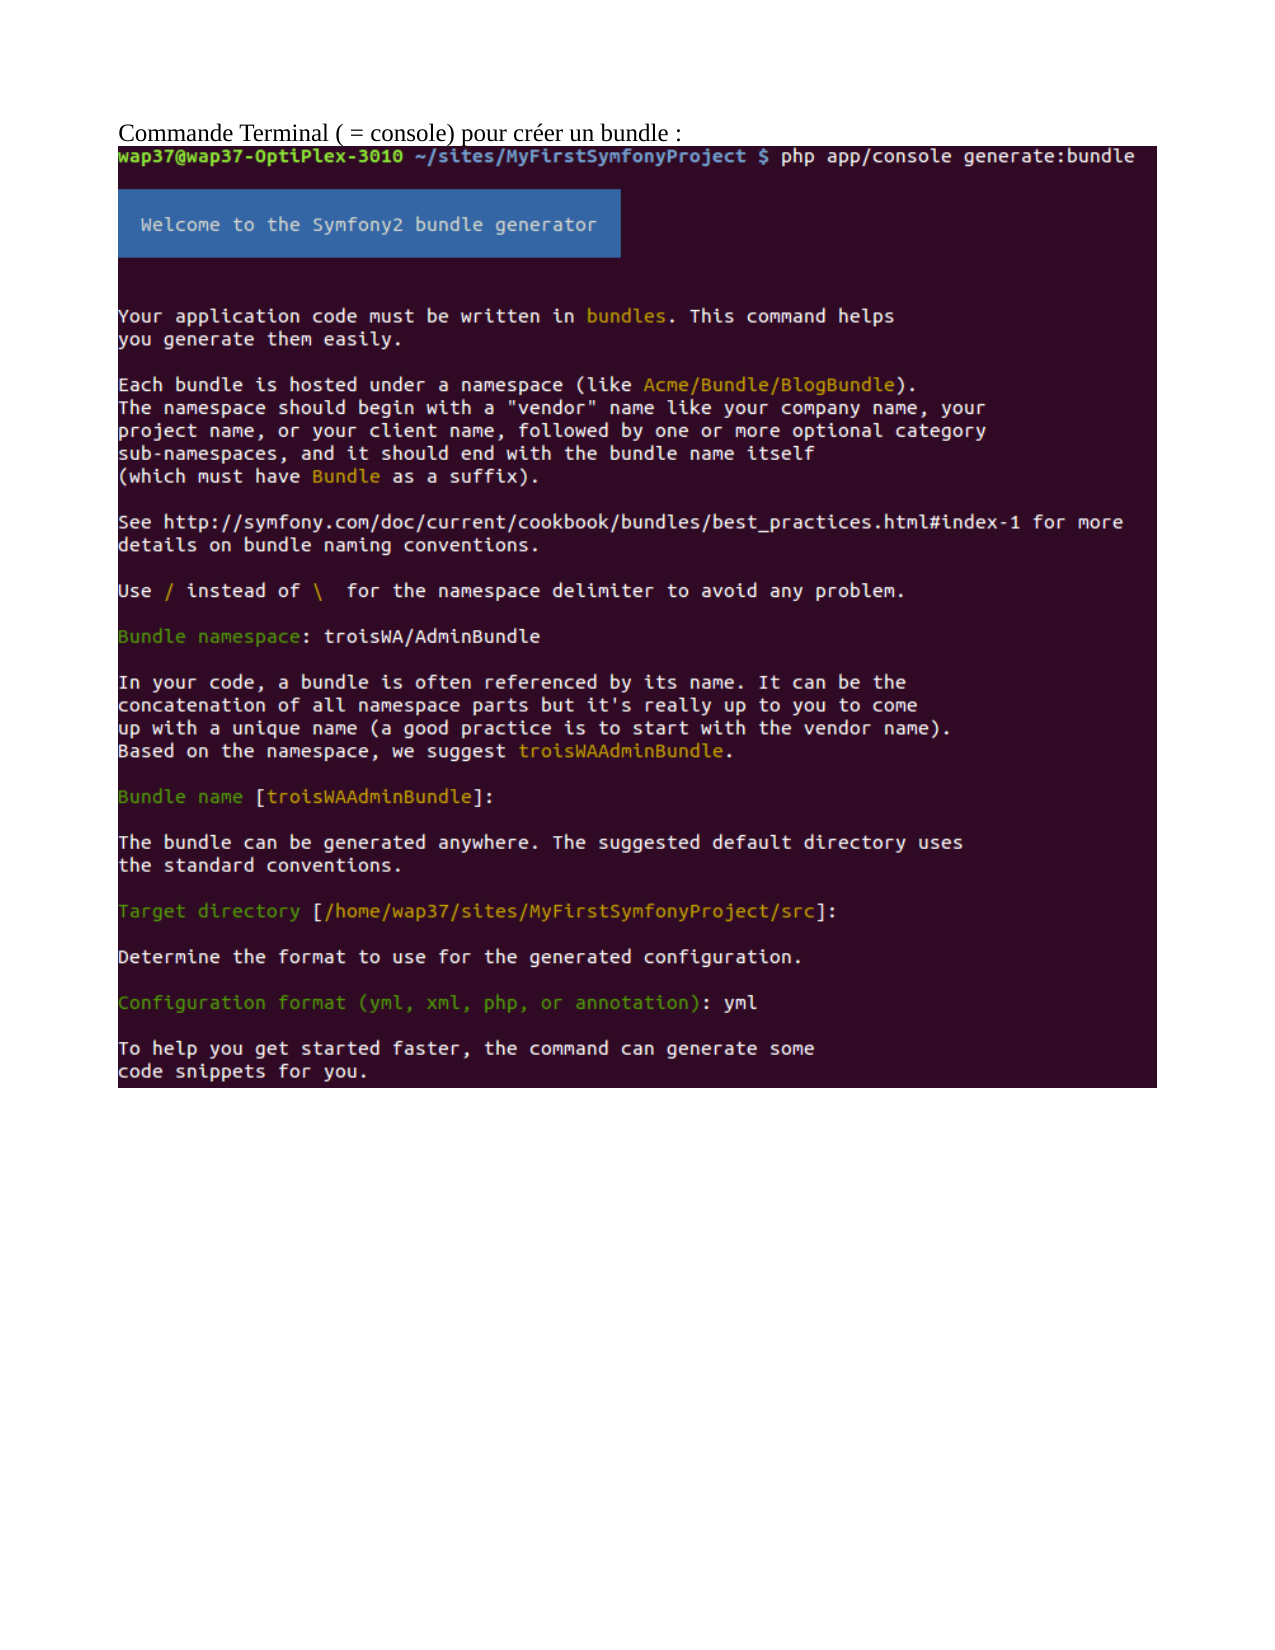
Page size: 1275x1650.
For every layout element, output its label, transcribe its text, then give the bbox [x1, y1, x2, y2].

text Commande Terminal ( = console) pour créer un bundle : [118, 118, 1157, 146]
picture [118, 146, 1157, 1088]
